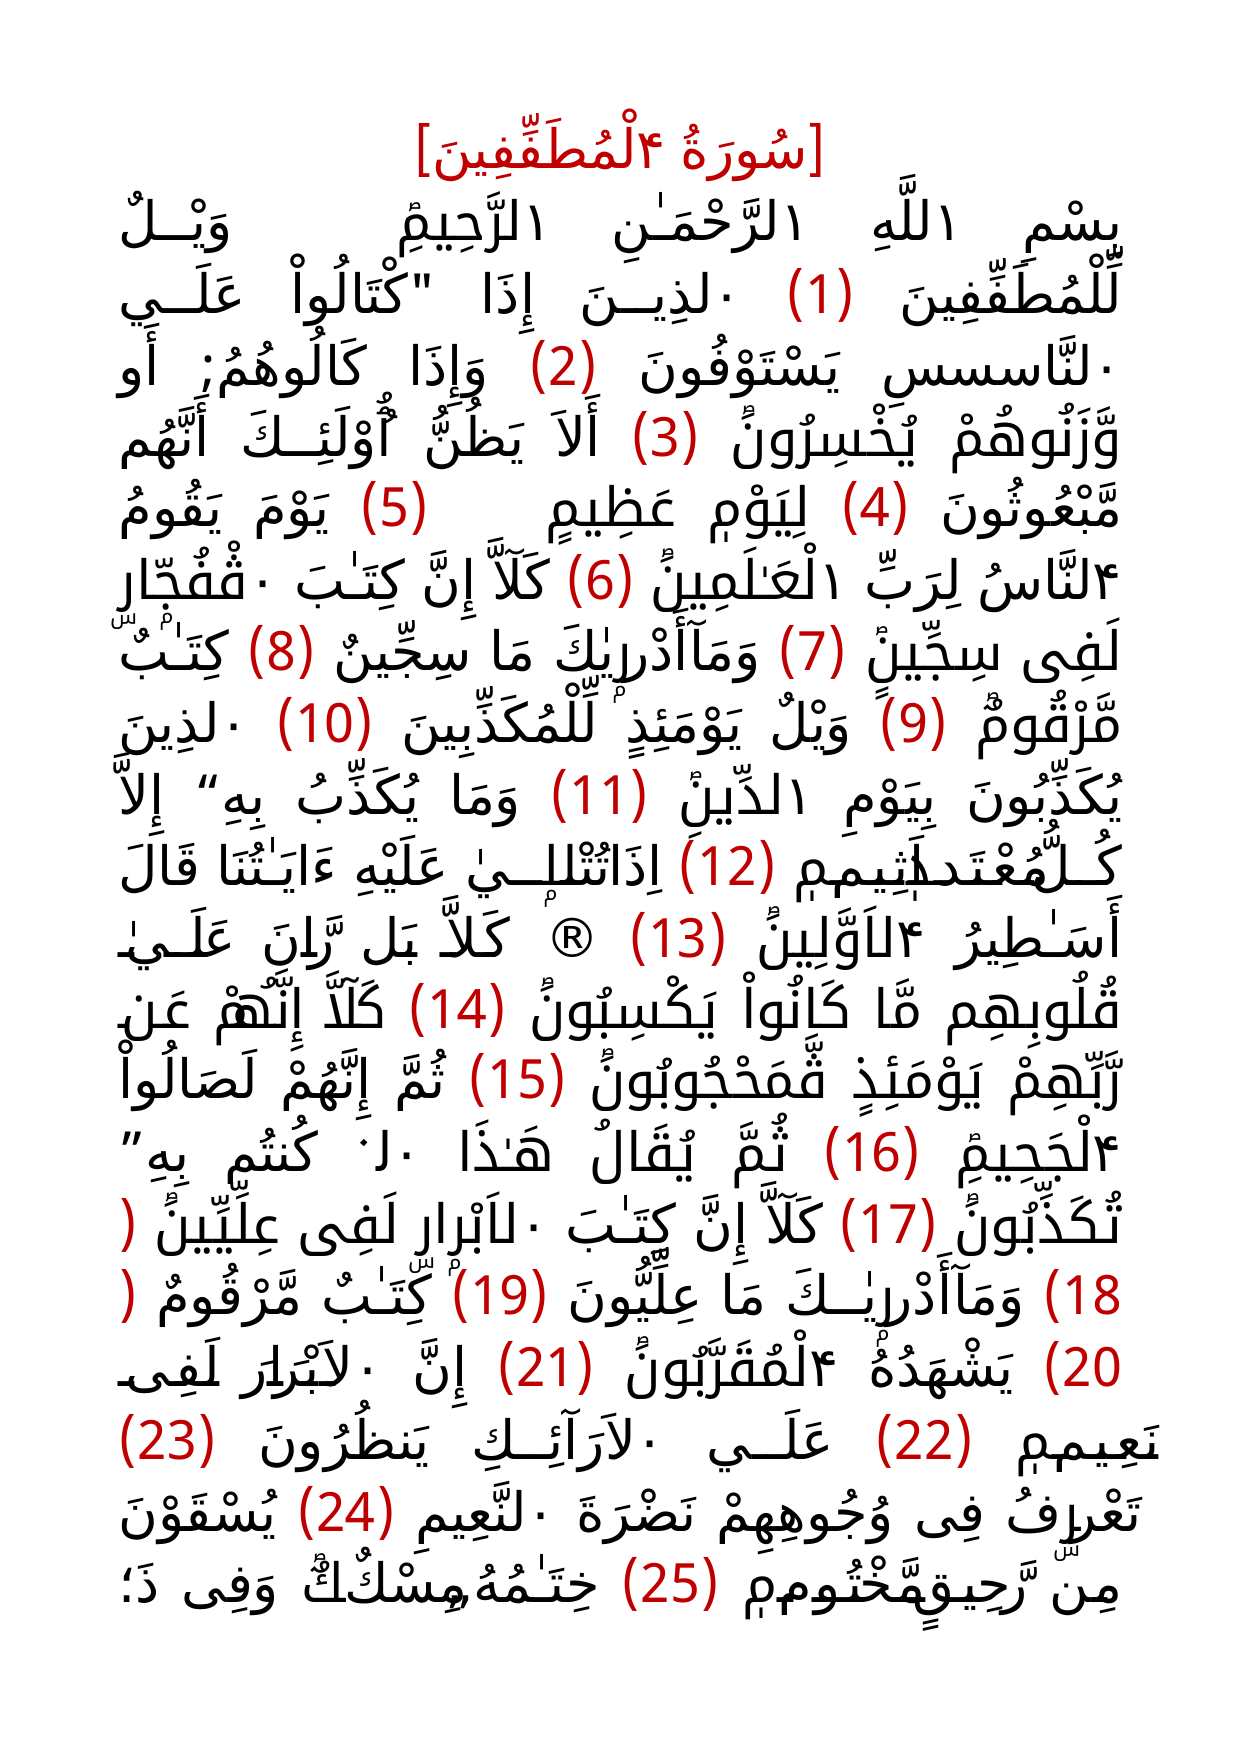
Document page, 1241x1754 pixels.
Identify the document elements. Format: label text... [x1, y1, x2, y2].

text بِسْمِ ۱للَّهِ ۱لرَّحْمَـٰنِ ۱لرَّحِيمِؐ وَيْــلٌ لِّلْمُطَفِّفِينَ (1) ۰لذِيــنَ إِذَا "كْتَالُواْ عَلَــي ۰لنَّاسسسِ يَسْتَوْفُونَ (2) وَإِذَا كَالُوهُمُ; أَو وَّزَنُوهُمْ يُخْسِرُونَؐ (3) أَلاَ يَظُنُّ ٱُوْلَئِــكَ أَنَّهُم مَّبْعُوثُونَ (4) لِيَوْمٖ عَظِيمٍ (5) يَوْمَ يَقُومُ ۴لنَّاسُ لِرَبِّ ۱لْعَـٰلَمِينَؐ (6) كَلٓاَّ إِنَّ كِتَـٰبَ ۰ڤْفُجّۭارۣ لَفِى سِجِّينٍؐ (7) وَمَآ أَدْرۭيٰكَ مَا سِجِّينٌ (8) كِتَـٰبٌ مَّرْقُومٌؐ (9) وَيْلٌ يَوْمَئِذٍ لِّلْمُكَذِّبِينَ (10) ۰لذِينَ يُكَذِّبُونَ بِيَوْمِ ۱لدِّينِؐ (11) وَمَا يُكَذِّبُ بِهِ“ إِلاَّ كُــلُّ مُعْتَدٖ اَثِيمٖ (12) اِذَا تُتْلۭــيٰ عَلَيْهِ ءَايَـٰتُنَا قَالَ أَسَـٰطِيرُ ۴لاَوَّلِينَؐ (13) ® كَلاَّ بَل رَّانَ عَلَــيٰ قُلُوبِهِم مَّا كَانُواْ يَكْسِبُونَؐ (14) كَلٓاَّ إِنَّهُمْ عَن رَّبِّهِمْ يَوْمَئِذٍ ڤَّمَحْجُوبُونَؐ (15) ثُمَّ إِنَّهُمْ لَصَالُواْ ۴لْجَحِيمِؐ (16) ثُمَّ يُقَالُ هَـٰذَا ۰ﻟ﮲ كُنتُم بِهِ” تُكَذِّبُونَؐ (17) كَلٓاَّ إِنَّ كِتَـٰبَ ۰لاَبْرۭارۣ لَفِى عِلِّيِّينَؐ (18) وَمَآ أَدْرۭيٰــكَ مَا عِلِّيُّونَ (19) كِتَـٰبٌ مَّرْقُومٌ (20) يَشْهَدُهُ ۴لْمُقَرَّبُونَؐ (21) إِنَّ ۰لاَبْرَارَ لَفِى نَعِيمٖ (22) عَلَــي ۰لاَرَآئِــكِ يَنظُرُونَ (23) تَعْرۣفُ فِى وُجُوهِهِمْ نَضْرَةَ ۰لنَّعِيمِ (24) يُسْقَوْنَ مِن رَّحِيقٍ مَّخْتُومٖ (25) خِتَـٰمُهُ„ مِسْكٌؐ وَفِى ذَ؛لِــكَ فَلْيَتَنَافَـسِ ۱لْمُتَنَـٰفِسُونَؐ (26) وَمِزَاجُهُ„ مِــن تَسْنِيمٖ (27) عَيْناً يَشْرَبُ بِهَا ۰لْمُقَرَّبُونَؐ (28) إِنَّ ۰لذِينَ أَجْرَمُواْ كَانُواْ مِــنَ ۰لذِيــنَ ءَامَنُواْ يَضْحَكُونَ (29) وَإِذَا مَرُّواْ بِهِمْ يَتَغَامَزُونَ (30) وَإِذَا "نقَلَبُوٓاْ إِلَيٰٓ أَهْلِهِمُ èنقَلَبُواْ فَـٰكِهِينَ (31) وَإِذَا رَأَوْهُمْ قَالُوٓاْ إِنَّ هَـٰٓؤُلآَءِ لَضَآلُّونَ (32) وَمَآ ٱُرْسِلُواْ عَلَيْهِمْ حَـٰفِظِينَؐ (33) فَالْيَوْمَ ۰لذِيــنَ ءَامَنُواْ مِــنَ ۰لْكُفّۭارۣ يَضْحَكُونَ (34) عَلَــي ۰لاَرَآئِــكِؐ يَنظُرُونَ (35) هَلْ ثُوّۣبَ ۰لْكُفَّارُ مَا كَانُواْ يَفْعَلُونَ (36) [118, 191, 1122, 1624]
subtitle [سُورَةُ ۴لْمُطَفِّفِينَ] [118, 118, 1122, 191]
